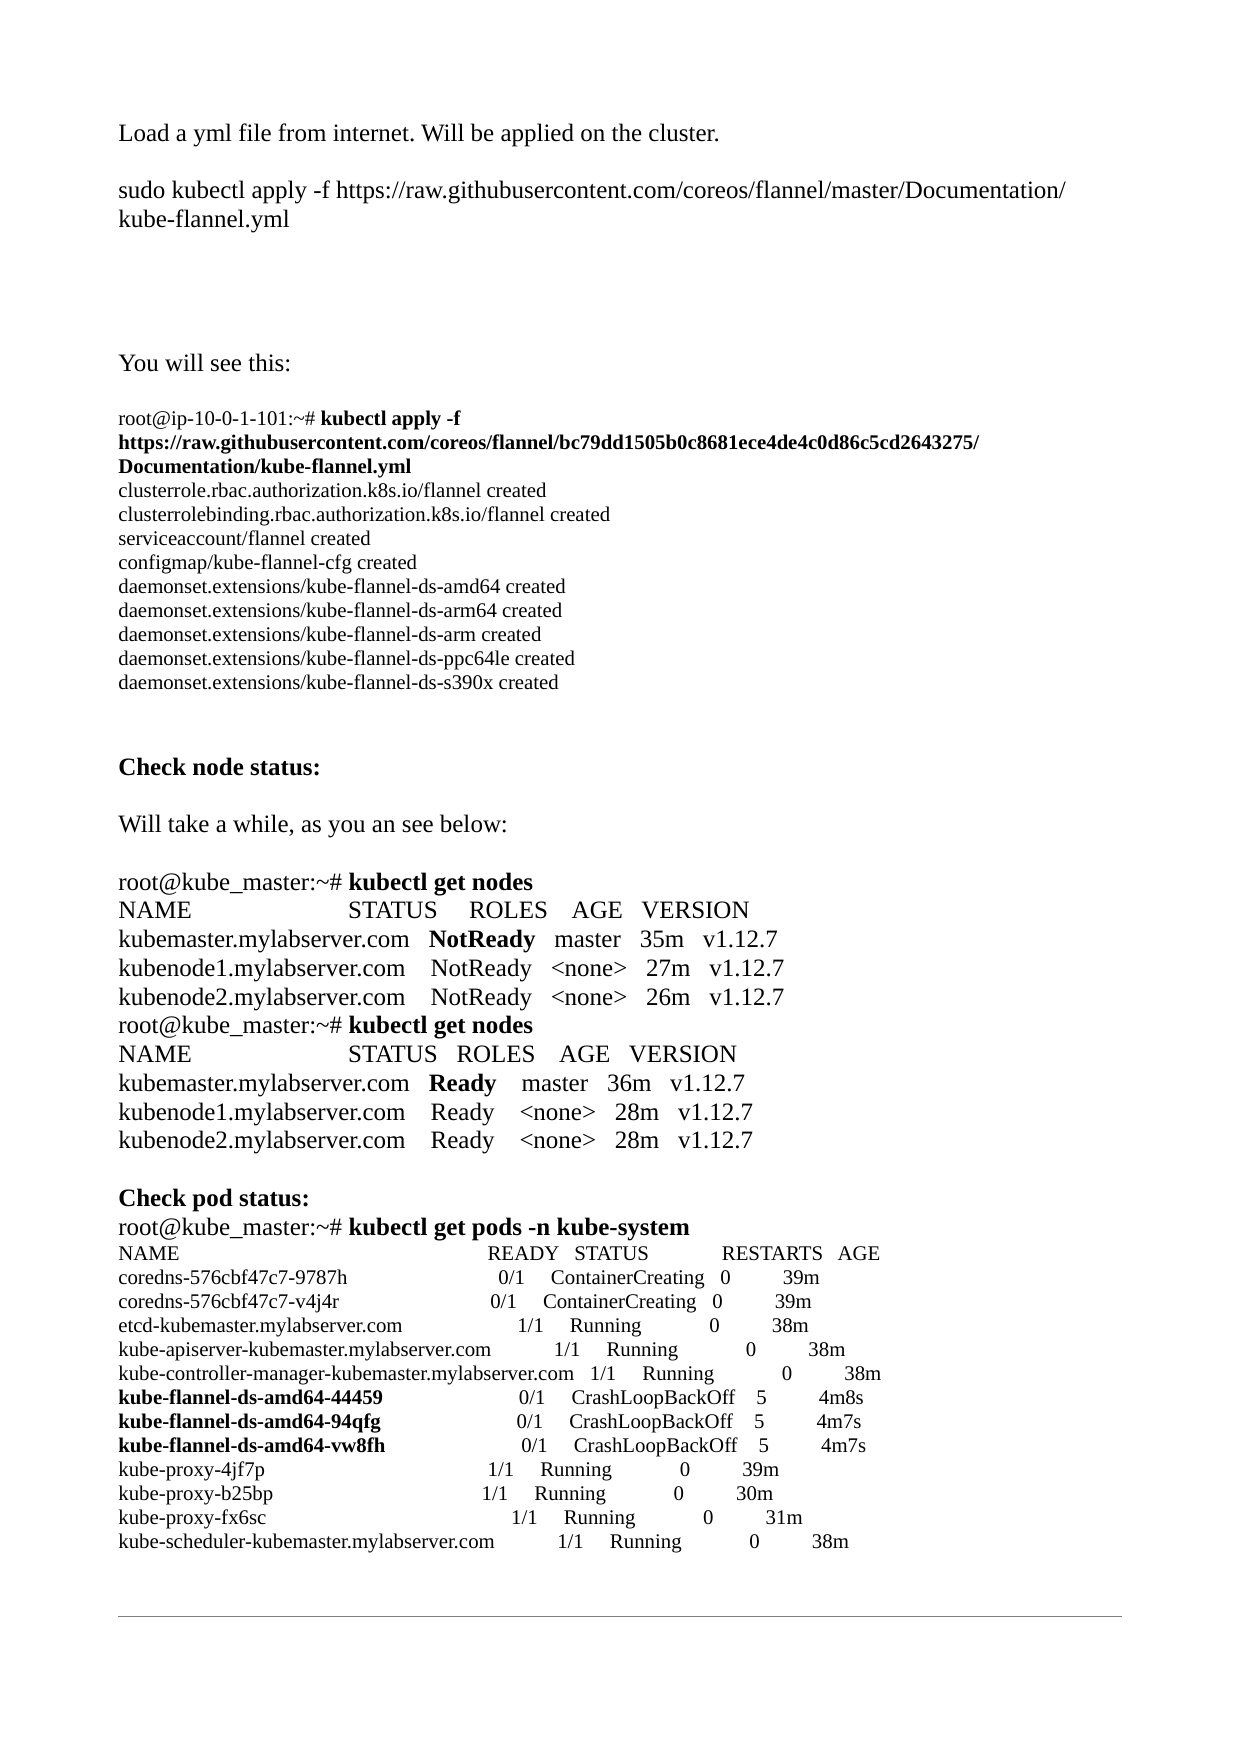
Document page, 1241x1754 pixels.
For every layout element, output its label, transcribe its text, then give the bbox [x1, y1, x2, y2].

text kube-flannel-ds-amd64-94qfg 0/1 CrashLoopBackOff 5 4m7s [118, 1409, 1122, 1433]
text kubenode2.mylabserver.com Ready <none> 28m v1.12.7 [118, 1126, 1122, 1154]
text kubemaster.mylabserver.com Ready master 36m v1.12.7 [118, 1068, 1122, 1097]
text Load a yml file from internet. Will be applied on the cluster. [118, 118, 1122, 147]
text root@kube_master:~# kubectl get pods -n kube-system [118, 1212, 1122, 1241]
text NAME STATUS ROLES AGE VERSION [118, 1039, 1122, 1068]
text Check node status: [118, 752, 1122, 781]
text clusterrolebinding.rbac.authorization.k8s.io/flannel created [118, 502, 1122, 526]
text Check pod status: [118, 1183, 1122, 1212]
text NAME STATUS ROLES AGE VERSION [118, 896, 1122, 924]
text NAME READY STATUS RESTARTS AGE [118, 1241, 1122, 1265]
text You will see this: [118, 348, 1122, 377]
text kube-proxy-b25bp 1/1 Running 0 30m [118, 1481, 1122, 1505]
text kube-apiserver-kubemaster.mylabserver.com 1/1 Running 0 38m [118, 1337, 1122, 1361]
text kube-proxy-fx6sc 1/1 Running 0 31m [118, 1505, 1122, 1529]
text daemonset.extensions/kube-flannel-ds-arm created [118, 622, 1122, 646]
text root@kube_master:~# kubectl get nodes [118, 1011, 1122, 1039]
text daemonset.extensions/kube-flannel-ds-arm64 created [118, 598, 1122, 622]
text coredns-576cbf47c7-v4j4r 0/1 ContainerCreating 0 39m [118, 1289, 1122, 1313]
text kube-scheduler-kubemaster.mylabserver.com 1/1 Running 0 38m [118, 1529, 1122, 1553]
text kubemaster.mylabserver.com NotReady master 35m v1.12.7 [118, 924, 1122, 953]
text Will take a while, as you an see below: [118, 809, 1122, 838]
text kubenode1.mylabserver.com Ready <none> 28m v1.12.7 [118, 1097, 1122, 1126]
text serviceaccount/flannel created [118, 526, 1122, 550]
text sudo kubectl apply -f https://raw.githubusercontent.com/coreos/flannel/master/Documentation/kube-flannel.yml [118, 176, 1122, 233]
text daemonset.extensions/kube-flannel-ds-ppc64le created [118, 646, 1122, 670]
text kube-flannel-ds-amd64-44459 0/1 CrashLoopBackOff 5 4m8s [118, 1385, 1122, 1409]
text daemonset.extensions/kube-flannel-ds-amd64 created [118, 574, 1122, 598]
text kubenode1.mylabserver.com NotReady <none> 27m v1.12.7 [118, 953, 1122, 982]
text kube-controller-manager-kubemaster.mylabserver.com 1/1 Running 0 38m [118, 1361, 1122, 1385]
text root@ip-10-0-1-101:~# kubectl apply -f https://raw.githubusercontent.com/coreos/flannel/bc79dd1505b0c8681ece4de4c0d86c5cd2643275/Documentation/kube-flannel.yml [118, 406, 1122, 478]
text kubenode2.mylabserver.com NotReady <none> 26m v1.12.7 [118, 982, 1122, 1011]
text daemonset.extensions/kube-flannel-ds-s390x created [118, 670, 1122, 694]
text coredns-576cbf47c7-9787h 0/1 ContainerCreating 0 39m [118, 1265, 1122, 1289]
text clusterrole.rbac.authorization.k8s.io/flannel created [118, 478, 1122, 502]
text root@kube_master:~# kubectl get nodes [118, 867, 1122, 896]
text etcd-kubemaster.mylabserver.com 1/1 Running 0 38m [118, 1313, 1122, 1337]
text kube-flannel-ds-amd64-vw8fh 0/1 CrashLoopBackOff 5 4m7s [118, 1433, 1122, 1457]
text configmap/kube-flannel-cfg created [118, 550, 1122, 574]
text kube-proxy-4jf7p 1/1 Running 0 39m [118, 1457, 1122, 1481]
